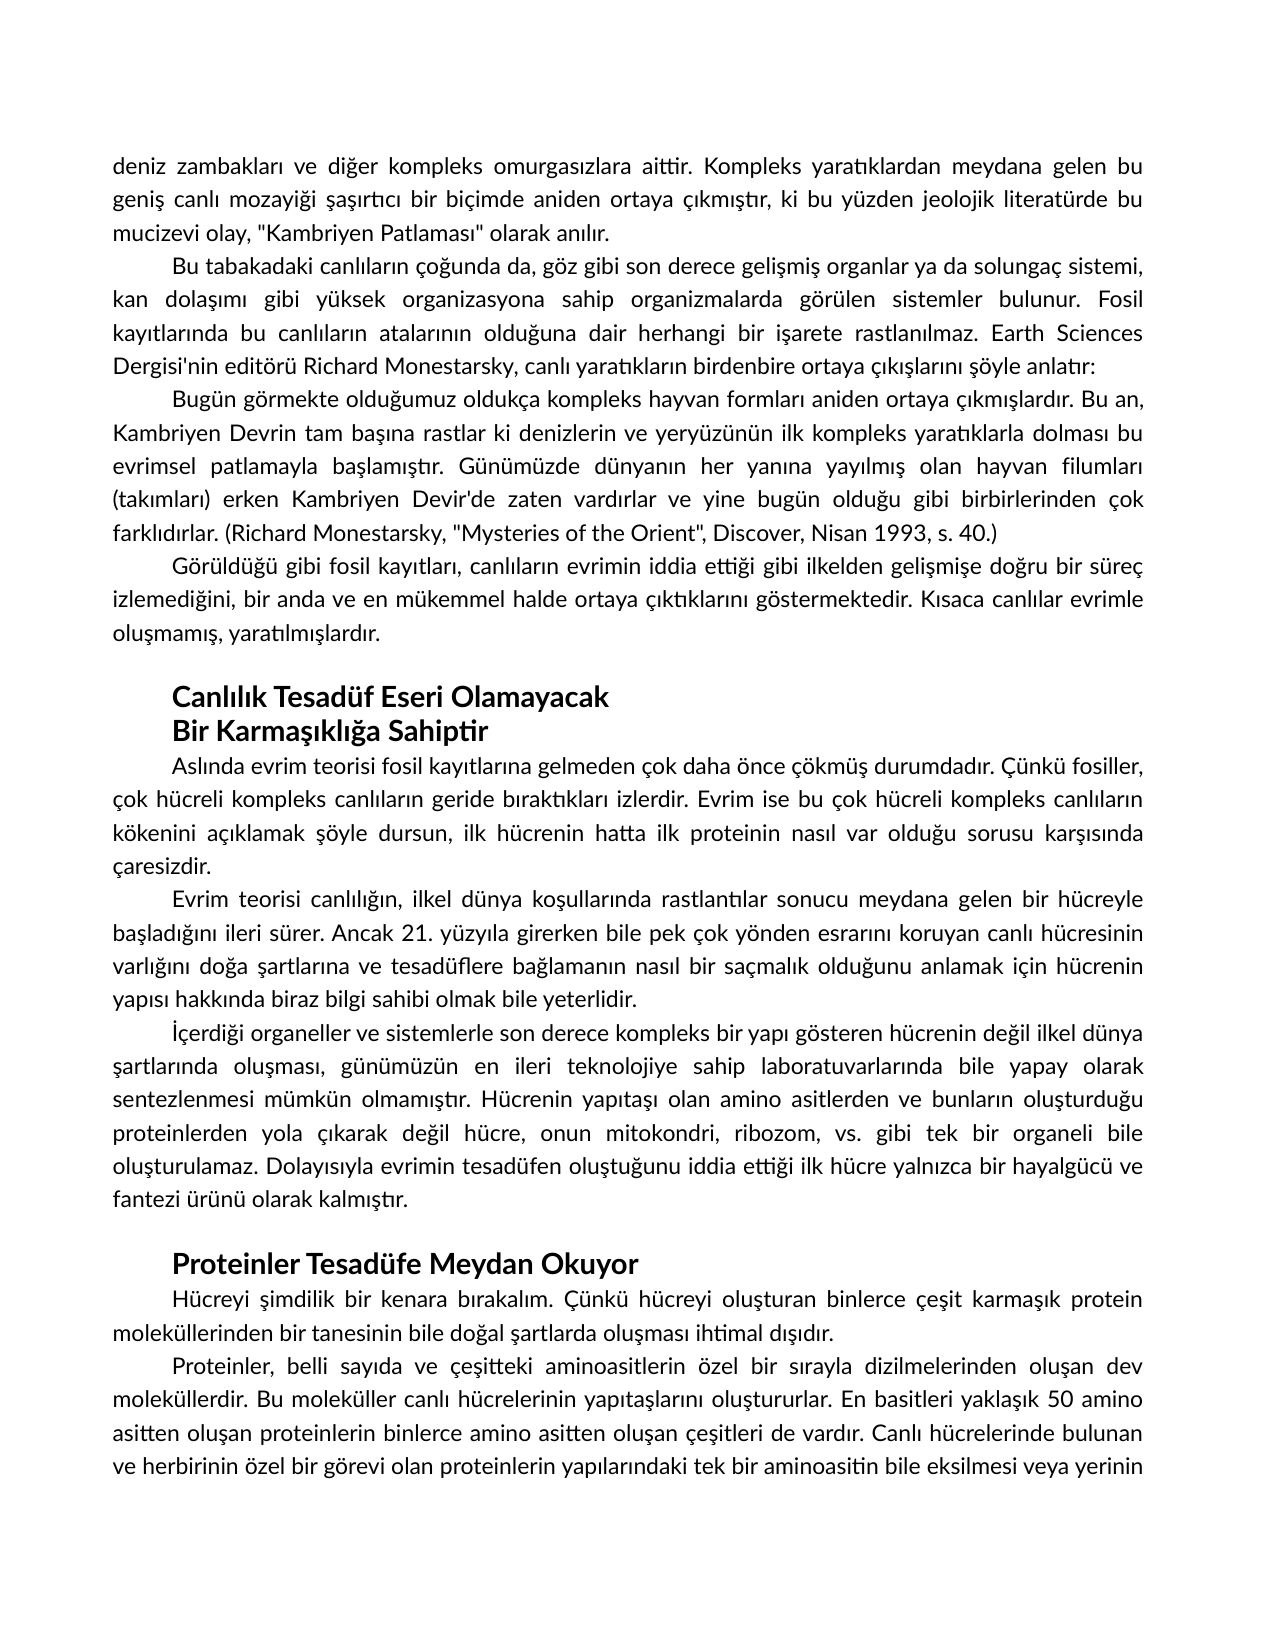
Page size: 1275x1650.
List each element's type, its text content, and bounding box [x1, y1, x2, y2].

text Proteinler, belli sayıda ve çeşitteki aminoasitlerin özel bir sırayla dizilmelerinden oluşan dev moleküllerdir. Bu moleküller canlı hücrelerinin yapıtaşlarını oluştururlar. En basitleri yaklaşık 50 amino asitten oluşan proteinlerin binlerce amino asitten oluşan çeşitleri de vardır. Canlı hücrelerinde bulunan ve herbirinin özel bir görevi olan proteinlerin yapılarındaki tek bir aminoasitin bile eksilmesi veya yerinin [112, 1348, 1145, 1481]
text Bir Karmaşıklığa Sahiptir [112, 714, 1145, 748]
text İçerdiği organeller ve sistemlerle son derece kompleks bir yapı gösteren hücrenin değil ilkel dünya şartlarında oluşması, günümüzün en ileri teknolojiye sahip laboratuvarlarında bile yapay olarak sentezlenmesi mümkün olmamıştır. Hücrenin yapıtaşı olan amino asitlerden ve bunların oluşturduğu proteinlerden yola çıkarak değil hücre, onun mitokondri, ribozom, vs. gibi tek bir organeli bile oluşturulamaz. Dolayısıyla evrimin tesadüfen oluştuğunu iddia ettiği ilk hücre yalnızca bir hayalgücü ve fantezi ürünü olarak kalmıştır. [112, 1014, 1145, 1214]
text deniz zambakları ve diğer kompleks omurgasızlara aittir. Kompleks yaratıklardan meydana gelen bu geniş canlı mozayiği şaşırtıcı bir biçimde aniden ortaya çıkmıştır, ki bu yüzden jeolojik literatürde bu mucizevi olay, "Kambriyen Patlaması" olarak anılır. [112, 148, 1145, 248]
text Bugün görmekte olduğumuz oldukça kompleks hayvan formları aniden ortaya çıkmışlardır. Bu an, Kambriyen Devrin tam başına rastlar ki denizlerin ve yeryüzünün ilk kompleks yaratıklarla dolması bu evrimsel patlamayla başlamıştır. Günümüzde dünyanın her yanına yayılmış olan hayvan filumları (takımları) erken Kambriyen Devir'de zaten vardırlar ve yine bugün olduğu gibi birbirlerinden çok farklıdırlar. (Richard Monestarsky, "Mysteries of the Orient", Discover, Nisan 1993, s. 40.) [112, 381, 1145, 548]
text Hücreyi şimdilik bir kenara bırakalım. Çünkü hücreyi oluşturan binlerce çeşit karmaşık protein moleküllerinden bir tanesinin bile doğal şartlarda oluşması ihtimal dışıdır. [112, 1281, 1145, 1348]
text Aslında evrim teorisi fosil kayıtlarına gelmeden çok daha önce çökmüş durumdadır. Çünkü fosiller, çok hücreli kompleks canlıların geride bıraktıkları izlerdir. Evrim ise bu çok hücreli kompleks canlıların kökenini açıklamak şöyle dursun, ilk hücrenin hatta ilk proteinin nasıl var olduğu sorusu karşısında çaresizdir. [112, 748, 1145, 881]
text Görüldüğü gibi fosil kayıtları, canlıların evrimin iddia ettiği gibi ilkelden gelişmişe doğru bir süreç izlemediğini, bir anda ve en mükemmel halde ortaya çıktıklarını göstermektedir. Kısaca canlılar evrimle oluşmamış, yaratılmışlardır. [112, 548, 1145, 648]
text Bu tabakadaki canlıların çoğunda da, göz gibi son derece gelişmiş organlar ya da solungaç sistemi, kan dolaşımı gibi yüksek organizasyona sahip organizmalarda görülen sistemler bulunur. Fosil kayıtlarında bu canlıların atalarının olduğuna dair herhangi bir işarete rastlanılmaz. Earth Sciences Dergisi'nin editörü Richard Monestarsky, canlı yaratıkların birdenbire ortaya çıkışlarını şöyle anlatır: [112, 248, 1145, 381]
text Evrim teorisi canlılığın, ilkel dünya koşullarında rastlantılar sonucu meydana gelen bir hücreyle başladığını ileri sürer. Ancak 21. yüzyıla girerken bile pek çok yönden esrarını koruyan canlı hücresinin varlığını doğa şartlarına ve tesadüflere bağlamanın nasıl bir saçmalık olduğunu anlamak için hücrenin yapısı hakkında biraz bilgi sahibi olmak bile yeterlidir. [112, 881, 1145, 1014]
text Canlılık Tesadüf Eseri Olamayacak [112, 681, 1145, 714]
text Proteinler Tesadüfe Meydan Okuyor [112, 1248, 1145, 1281]
